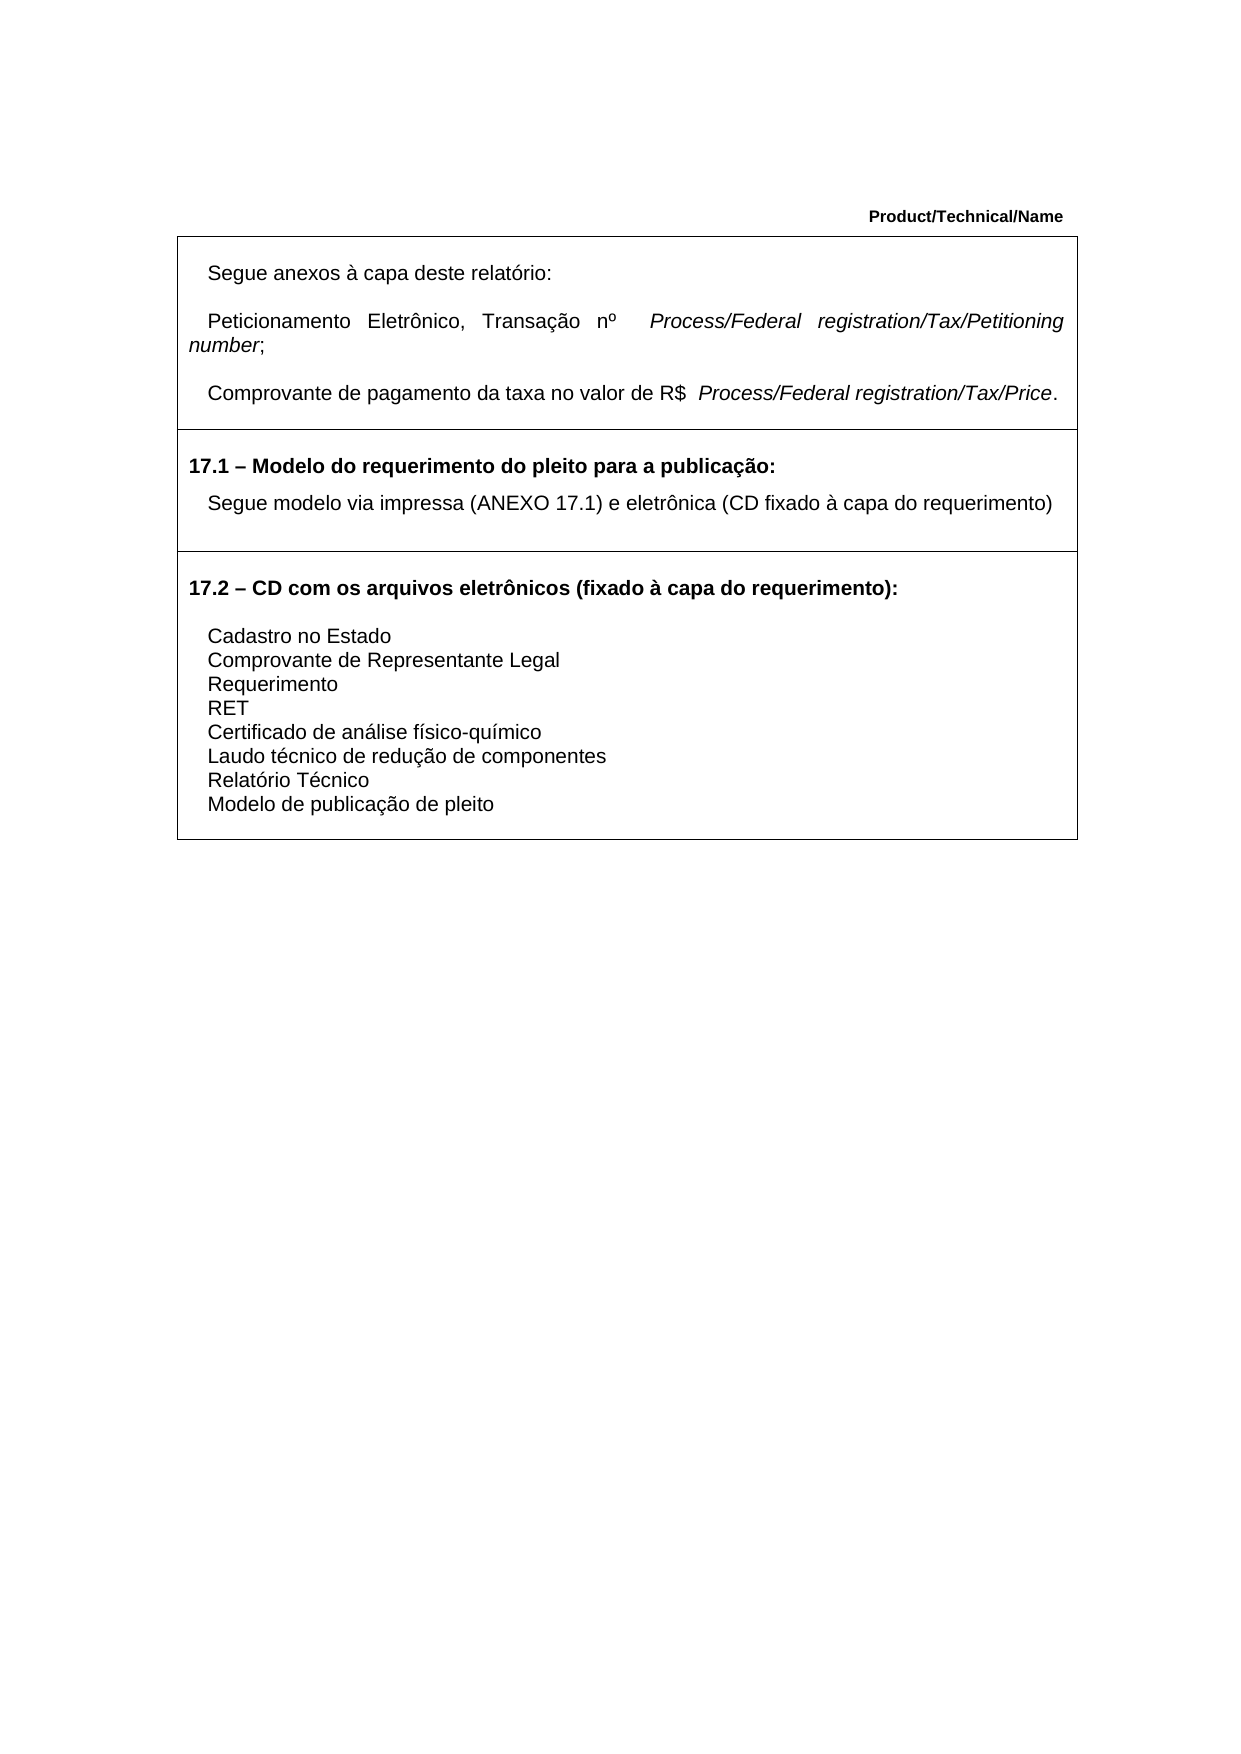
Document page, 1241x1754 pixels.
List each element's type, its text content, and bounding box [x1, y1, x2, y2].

table_cell 17.2 – CD com os arquivos eletrônicos (fixado à capa do requerimento): Cadastro no Estado Comprovante de Representante Legal Requerimento RET Certificado de análise físico-químico Laudo técnico de redução de componentes Relatório Técnico Modelo de publicação de pleito [178, 552, 1077, 839]
table_cell Segue anexos à capa deste relatório: Peticionamento Eletrônico, Transação nº Process/Federal registration/Tax/Petitioning number; Comprovante de pagamento da taxa no valor de R$ Process/Federal registration/Tax/Price. [178, 237, 1077, 429]
table_cell 17.1 – Modelo do requerimento do pleito para a publicação: Segue modelo via impressa (ANEXO 17.1) e eletrônica (CD fixado à capa do requerimento) [178, 430, 1077, 551]
